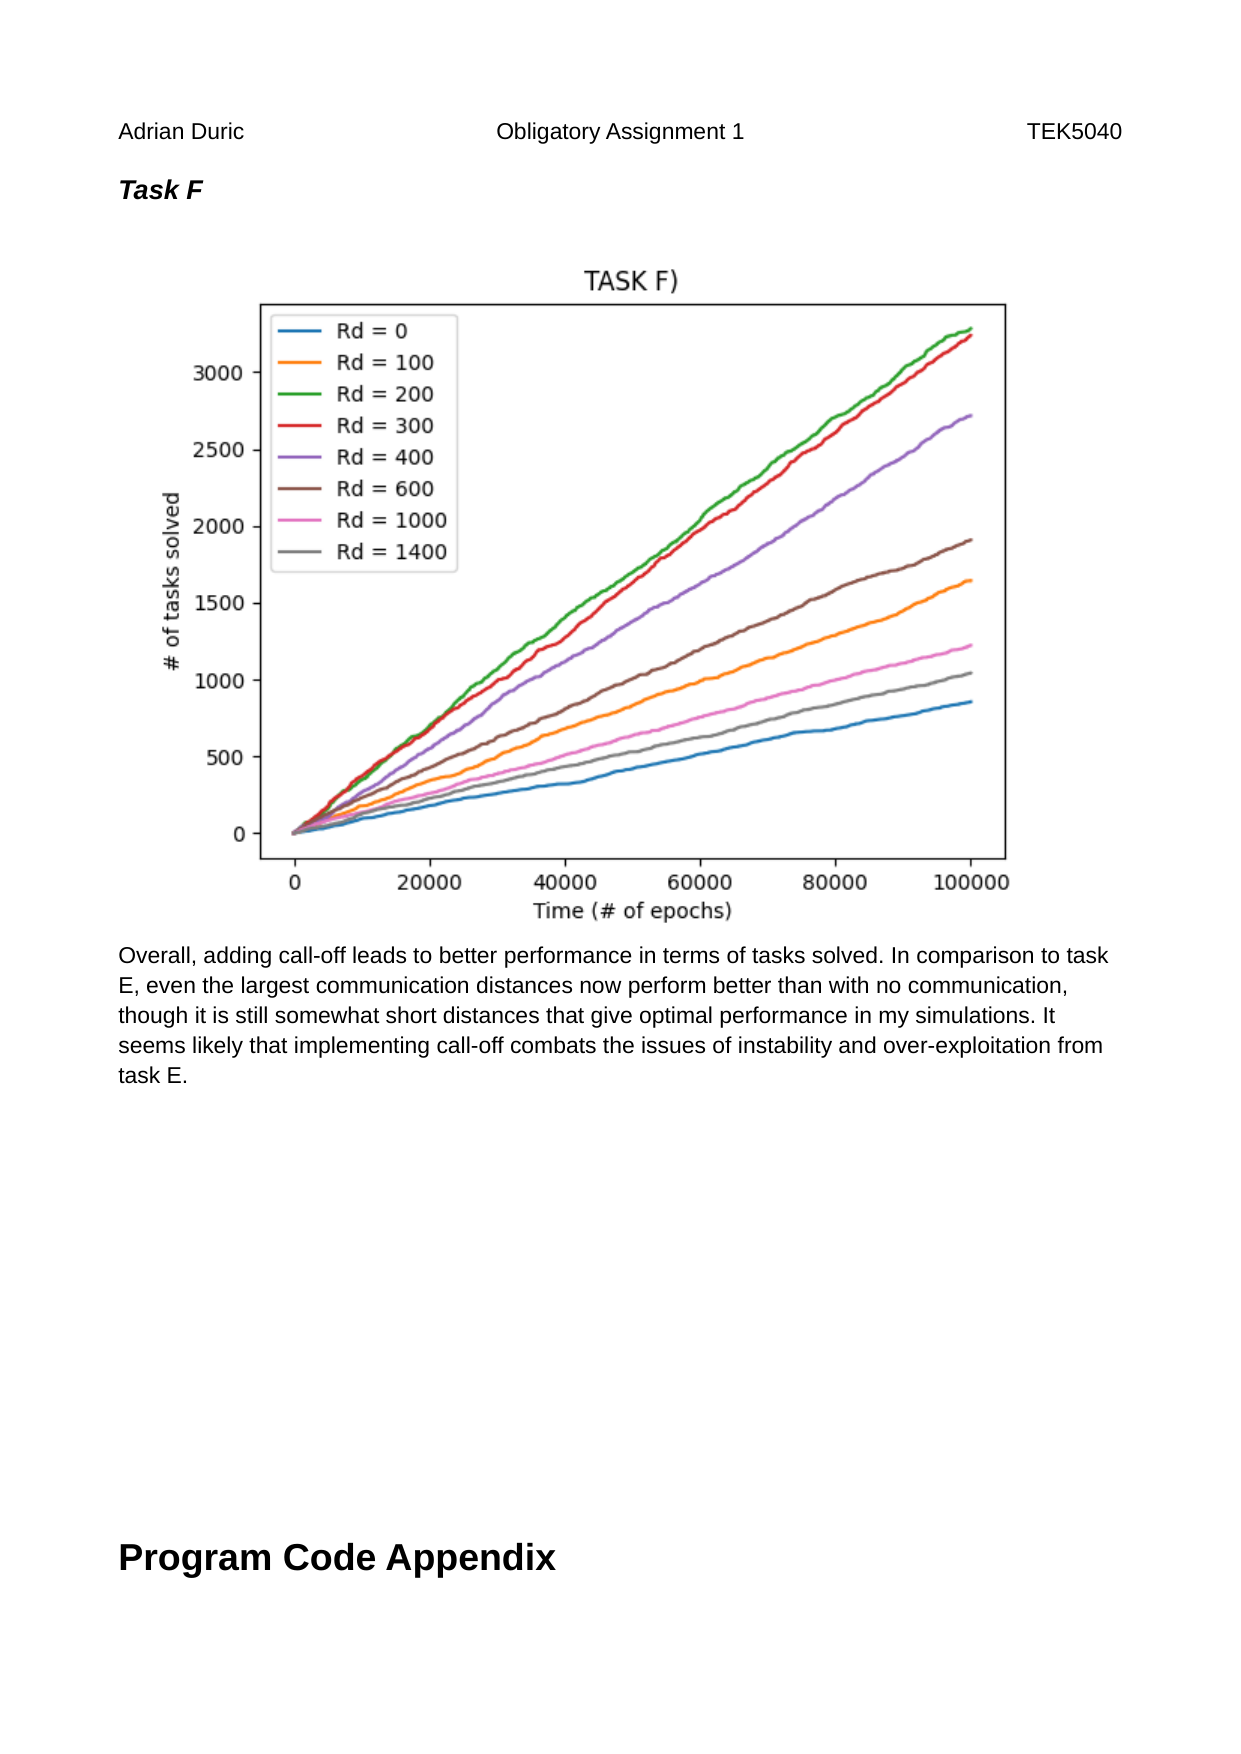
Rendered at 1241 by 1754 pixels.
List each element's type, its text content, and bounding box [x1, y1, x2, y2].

text Overall, adding call-off leads to better performance in terms of tasks solved. In comparison to task E, even the largest communication distances now perform better than with no communication, though it is still somewhat short distances that give optimal performance in my simulations. It seems likely that implementing call-off combats the issues of instability and over-exploitation from task E. [118, 218, 1122, 1089]
subtitle Program Code Appendix [118, 1535, 1122, 1578]
picture [140, 217, 1100, 938]
subtitle Task F [118, 174, 1122, 205]
